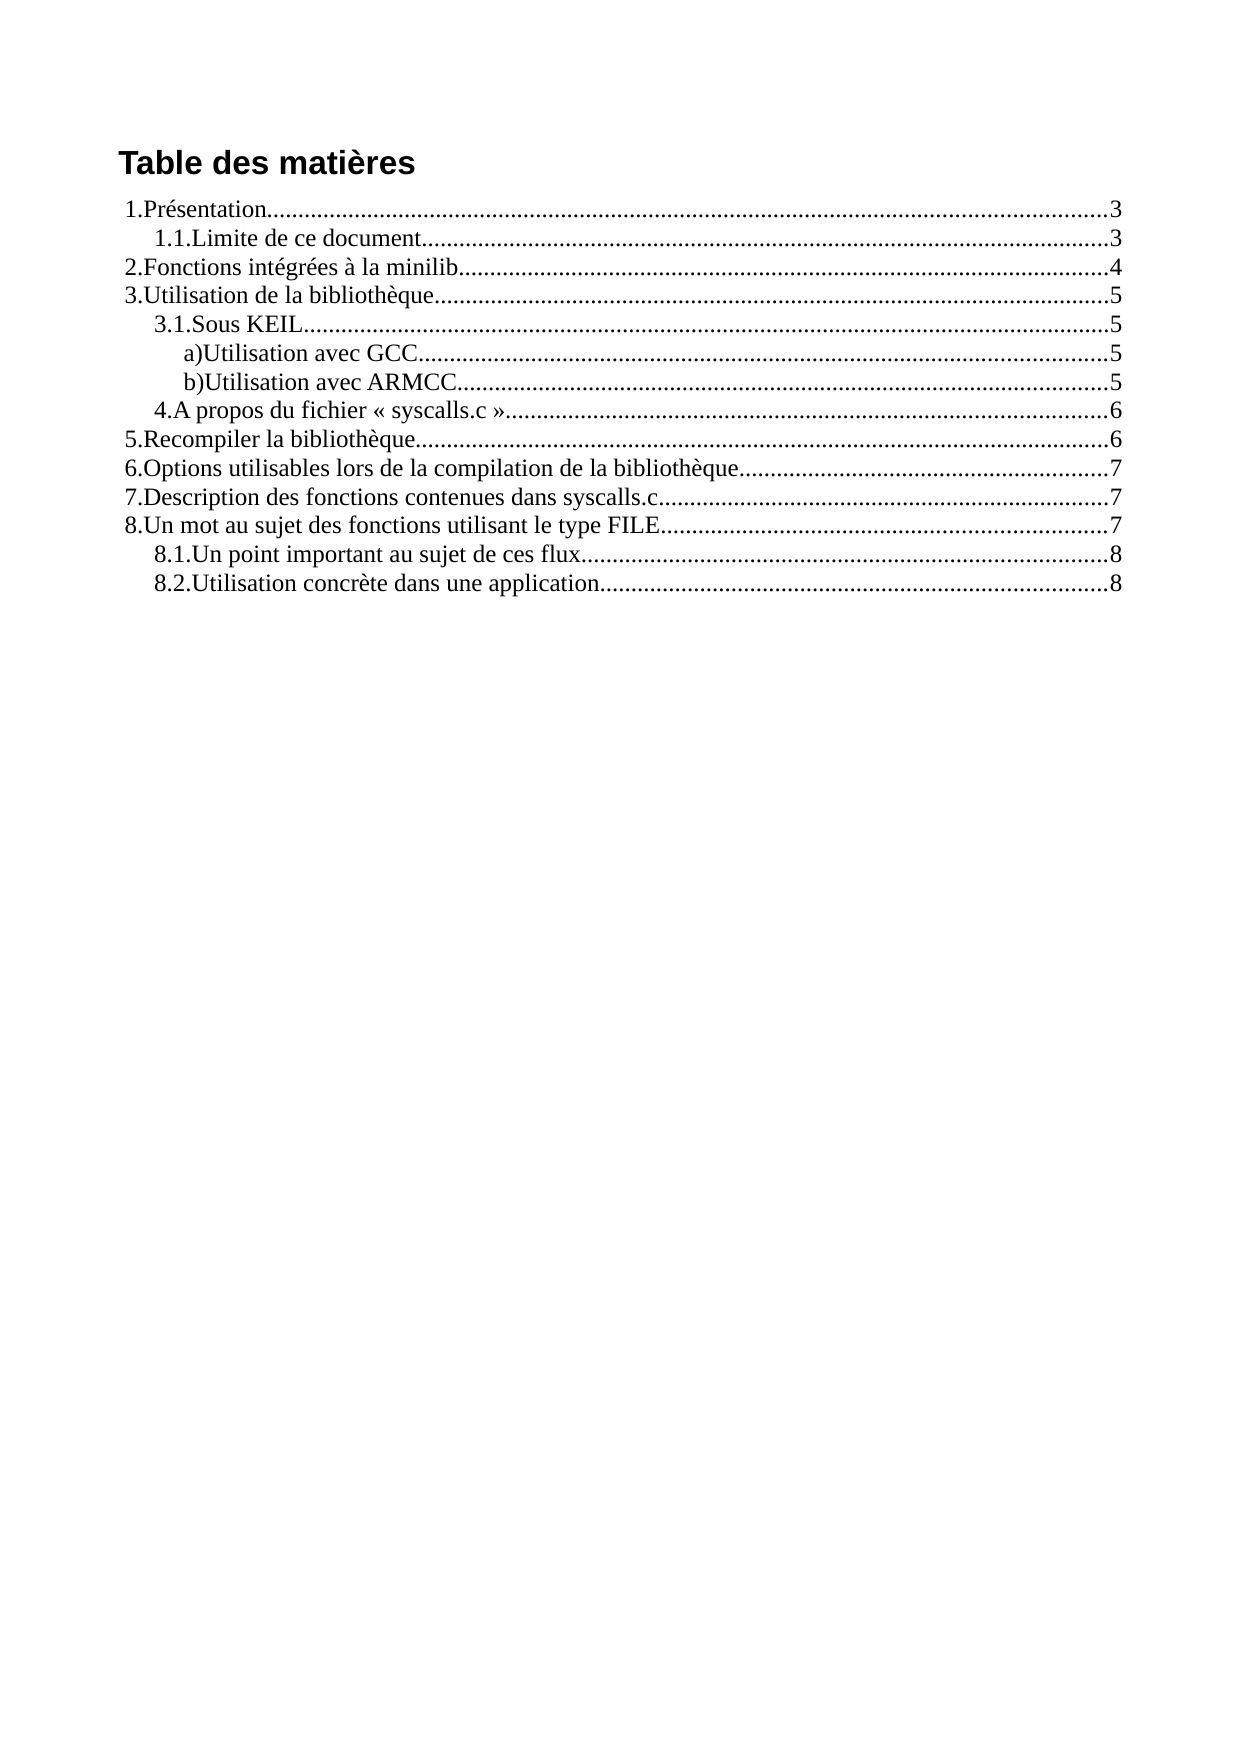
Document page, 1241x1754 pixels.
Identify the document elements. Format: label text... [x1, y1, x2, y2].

text 2.Fonctions intégrées à la minilib 4 [118, 252, 1122, 280]
text 1.1.Limite de ce document 3 [148, 223, 1122, 252]
text 7.Description des fonctions contenues dans syscalls.c 7 [118, 482, 1122, 510]
text 6.Options utilisables lors de la compilation de la bibliothèque 7 [118, 453, 1122, 482]
text 8.1.Un point important au sujet de ces flux 8 [148, 539, 1122, 568]
text 5.Recompiler la bibliothèque 6 [118, 424, 1122, 453]
text 3.1.Sous KEIL 5 [148, 309, 1122, 338]
text 8.2.Utilisation concrète dans une application 8 [148, 568, 1122, 597]
text b)Utilisation avec ARMCC 5 [177, 367, 1122, 395]
text 3.Utilisation de la bibliothèque 5 [118, 280, 1122, 309]
subtitle Table des matières [118, 143, 1122, 182]
text 1.Présentation 3 [118, 194, 1122, 223]
text 8.Un mot au sujet des fonctions utilisant le type FILE 7 [118, 510, 1122, 539]
text a)Utilisation avec GCC 5 [177, 338, 1122, 367]
text 4.A propos du fichier « syscalls.c » 6 [148, 395, 1122, 424]
